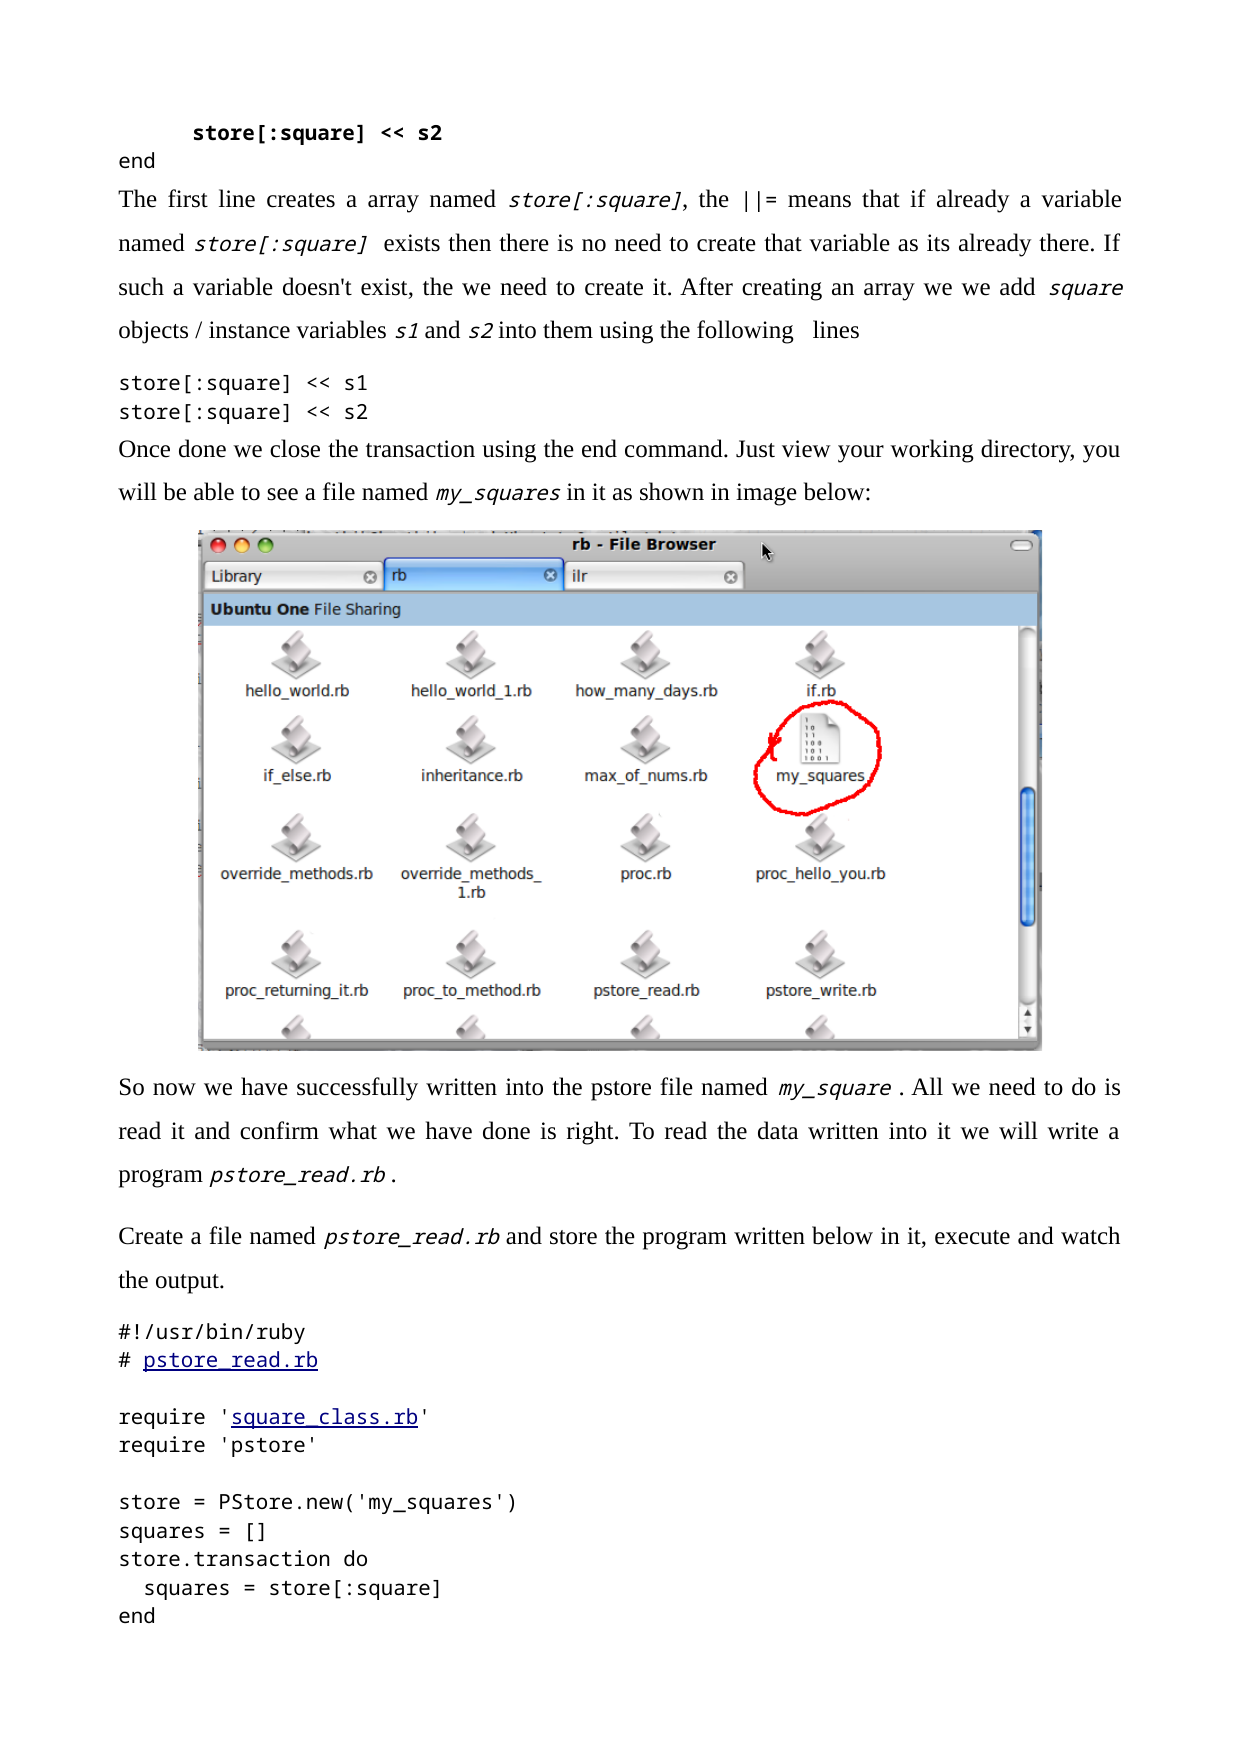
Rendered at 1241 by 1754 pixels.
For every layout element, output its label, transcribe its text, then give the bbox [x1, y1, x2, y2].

text The first line creates a array named store[:square], the ||= means that if already a variable named store[:square] exists then there is no need to create that variable as its already there. If such a variable doesn't exist, the we need to create it. After creating an array we we add square objects / instance variables s1 and s2 into them using the following lines [118, 184, 1122, 345]
text # pstore_read.rb [118, 1345, 1122, 1374]
picture [198, 530, 1043, 1051]
text require 'square_class.rb' [118, 1402, 1122, 1431]
text store[:square] << s2 [118, 397, 1122, 425]
text end [118, 1601, 1122, 1630]
text require 'pstore' [118, 1431, 1122, 1459]
text store[:square] << s2 [118, 118, 1122, 147]
text squares = store[:square] [118, 1573, 1122, 1601]
text store = PStore.new('my_squares') [118, 1487, 1122, 1516]
text Create a file named pstore_read.rb and store the program written below in it, execute and watch the output. [118, 1221, 1122, 1294]
text store.transaction do [118, 1544, 1122, 1573]
text end [118, 147, 1122, 175]
text Once done we close the transaction using the end command. Just view your working directory, you will be able to see a file named my_squares in it as shown in image below: [118, 434, 1122, 507]
text store[:square] << s1 [118, 368, 1122, 397]
text squares = [] [118, 1516, 1122, 1544]
text So now we have successfully written into the pstore file named my_square . All we need to do is read it and confirm what we have done is right. To read the data written into it we will write a program pstore_read.rb . [118, 1072, 1122, 1189]
text #!/usr/bin/ruby [118, 1317, 1122, 1345]
